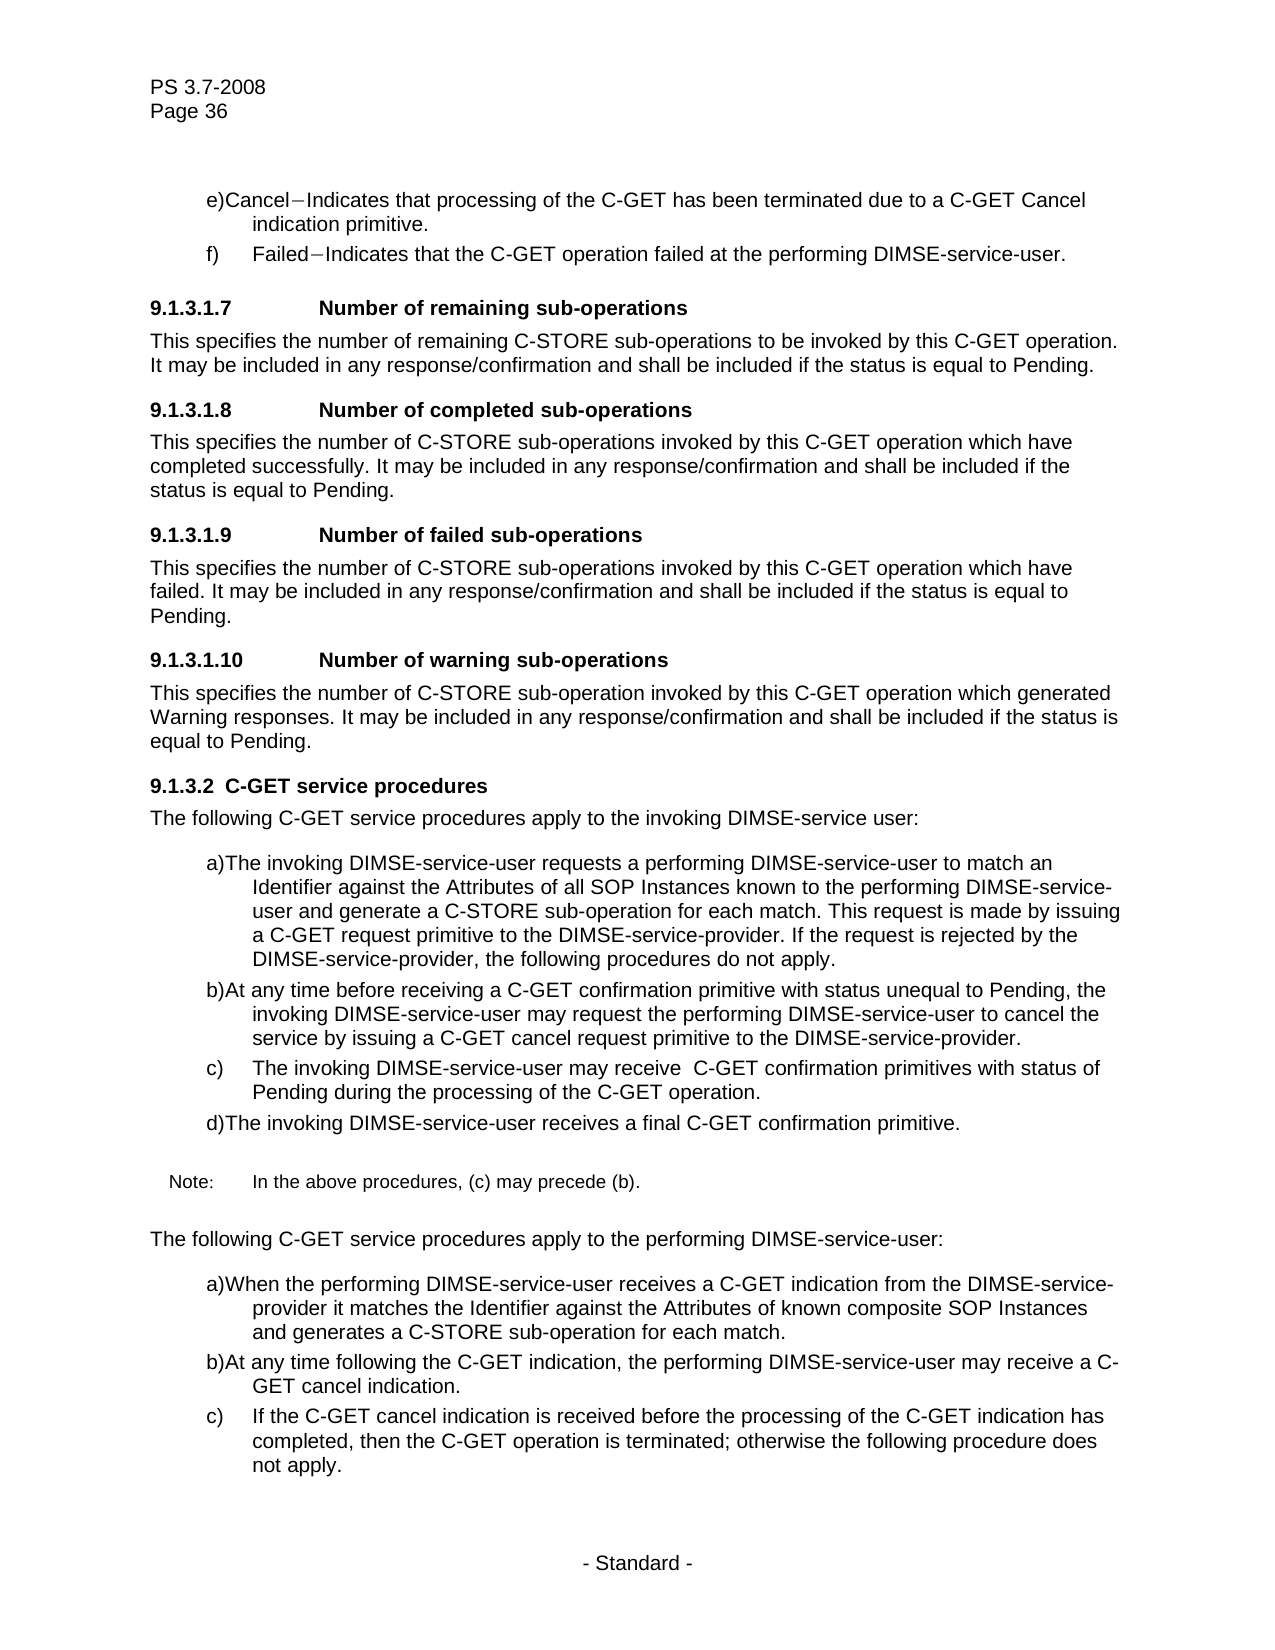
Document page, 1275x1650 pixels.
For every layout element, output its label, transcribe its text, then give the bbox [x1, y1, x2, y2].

text b) At any time before receiving a C-GET confirmation primitive with status unequal to Pending, the invoking DIMSE-service-user may request the performing DIMSE-service-user to cancel the service by issuing a C-GET cancel request primitive to the DIMSE-service-provider. [206, 978, 1125, 1050]
subtitle 9.1.3.1.10 Number of warning sub-operations [150, 648, 1125, 672]
text This specifies the number of C-STORE sub-operations invoked by this C-GET operation which have failed. It may be included in any response/confirmation and shall be included if the status is equal to Pending. [150, 555, 1125, 628]
text b) At any time following the C-GET indication, the performing DIMSE-service-user may receive a C-GET cancel indication. [206, 1350, 1125, 1398]
text f) FailedIndicates that the C‑GET operation failed at the performing DIMSE-service-user. [206, 242, 1125, 290]
text c) If the C-GET cancel indication is received before the processing of the C-GET indication has completed, then the C-GET operation is terminated; otherwise the following procedure does not apply. [206, 1404, 1125, 1477]
subtitle 9.1.3.1.7 Number of remaining sub-operations [150, 296, 1125, 320]
text a) When the performing DIMSE-service-user receives a C-GET indication from the DIMSE-service-provider it matches the Identifier against the Attributes of known composite SOP Instances and generates a C-STORE sub-operation for each match. [206, 1272, 1125, 1344]
subtitle 9.1.3.2 C-GET service procedures [150, 774, 1125, 798]
subtitle 9.1.3.1.9 Number of failed sub-operations [150, 523, 1125, 547]
text This specifies the number of remaining C-STORE sub-operations to be invoked by this C-GET operation. It may be included in any response/confirmation and shall be included if the status is equal to Pending. [150, 329, 1125, 377]
subtitle 9.1.3.1.8 Number of completed sub-operations [150, 398, 1125, 422]
text d) The invoking DIMSE-service-user receives a final C-GET confirmation primitive. [206, 1111, 1125, 1134]
text The following C-GET service procedures apply to the invoking DIMSE-service user: [150, 806, 1125, 830]
text The following C-GET service procedures apply to the performing DIMSE-service-user: [150, 1227, 1125, 1251]
text This specifies the number of C-STORE sub-operation invoked by this C-GET operation which generated Warning responses. It may be included in any response/confirmation and shall be included if the status is equal to Pending. [150, 681, 1125, 753]
text This specifies the number of C-STORE sub-operations invoked by this C-GET operation which have completed successfully. It may be included in any response/confirmation and shall be included if the status is equal to Pending. [150, 430, 1125, 502]
text Note In the above procedures, (c) may precede (b). [169, 1171, 1125, 1193]
text c) The invoking DIMSE-service-user may receive C-GET confirmation primitives with status of Pending during the processing of the C-GET operation. [206, 1056, 1125, 1104]
text a) The invoking DIMSE-service-user requests a performing DIMSE-service-user to match an Identifier against the Attributes of all SOP Instances known to the performing DIMSE-service-user and generate a C-STORE sub-operation for each match. This request is made by issuing a C-GET request primitive to the DIMSE-service-provider. If the request is rejected by the DIMSE-service-provider, the following procedures do not apply. [206, 851, 1125, 971]
text e) CancelIndicates that processing of the C-GET has been terminated due to a C-GET Cancel indication primitive. [206, 187, 1125, 236]
